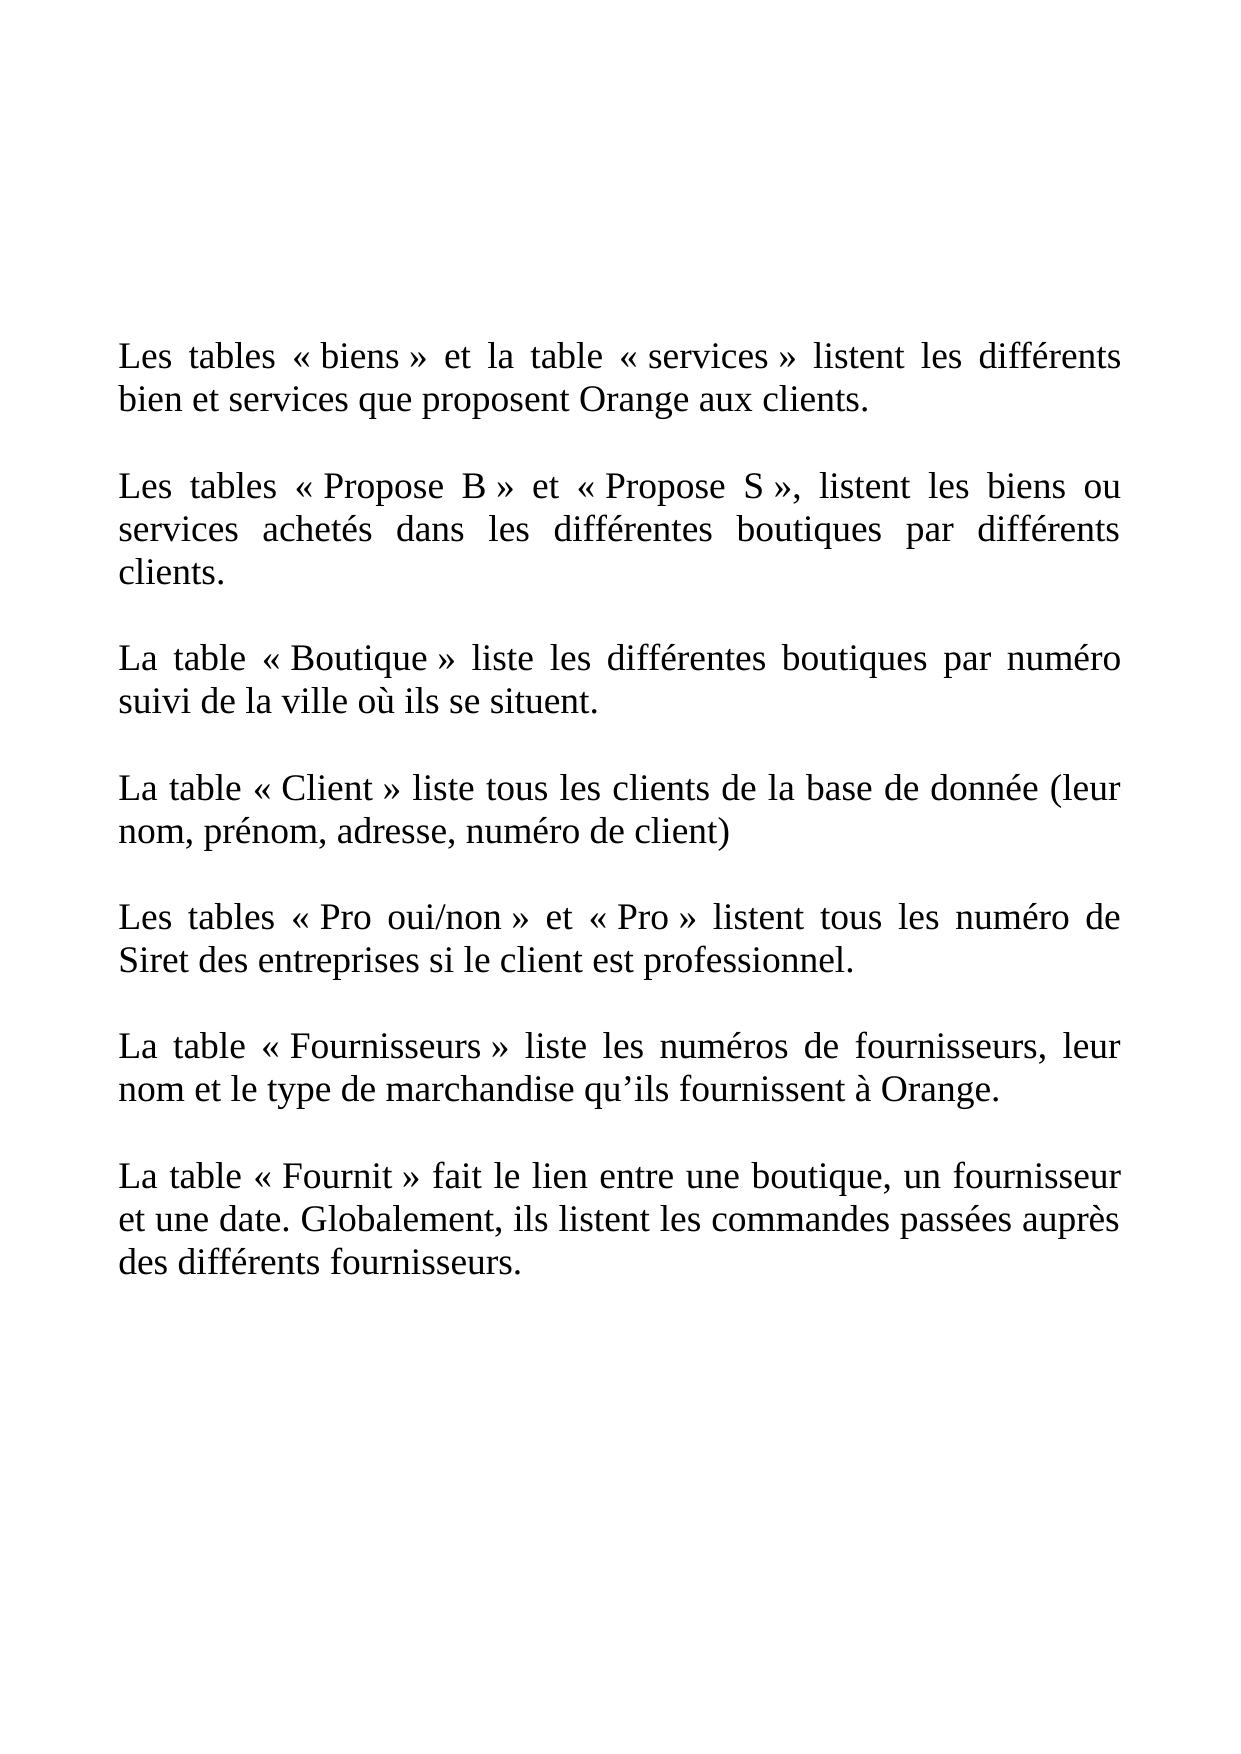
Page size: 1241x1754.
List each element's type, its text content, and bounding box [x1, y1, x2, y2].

text La table « Boutique » liste les différentes boutiques par numéro suivi de la ville où ils se situent. [118, 636, 1122, 722]
text Les tables « biens » et la table « services » listent les différents bien et services que proposent Orange aux clients. [118, 334, 1122, 420]
text Les tables « Pro oui/non » et « Pro » listent tous les numéro de Siret des entreprises si le client est professionnel. [118, 894, 1122, 981]
text Les tables « Propose B » et « Propose S », listent les biens ou services achetés dans les différentes boutiques par différents clients. [118, 463, 1122, 592]
text La table « Fournisseurs » liste les numéros de fournisseurs, leur nom et le type de marchandise qu’ils fournissent à Orange. [118, 1024, 1122, 1110]
text La table « Client » liste tous les clients de la base de donnée (leur nom, prénom, adresse, numéro de client) [118, 765, 1122, 851]
text La table « Fournit » fait le lien entre une boutique, un fournisseur et une date. Globalement, ils listent les commandes passées auprès des différents fournisseurs. [118, 1153, 1122, 1282]
